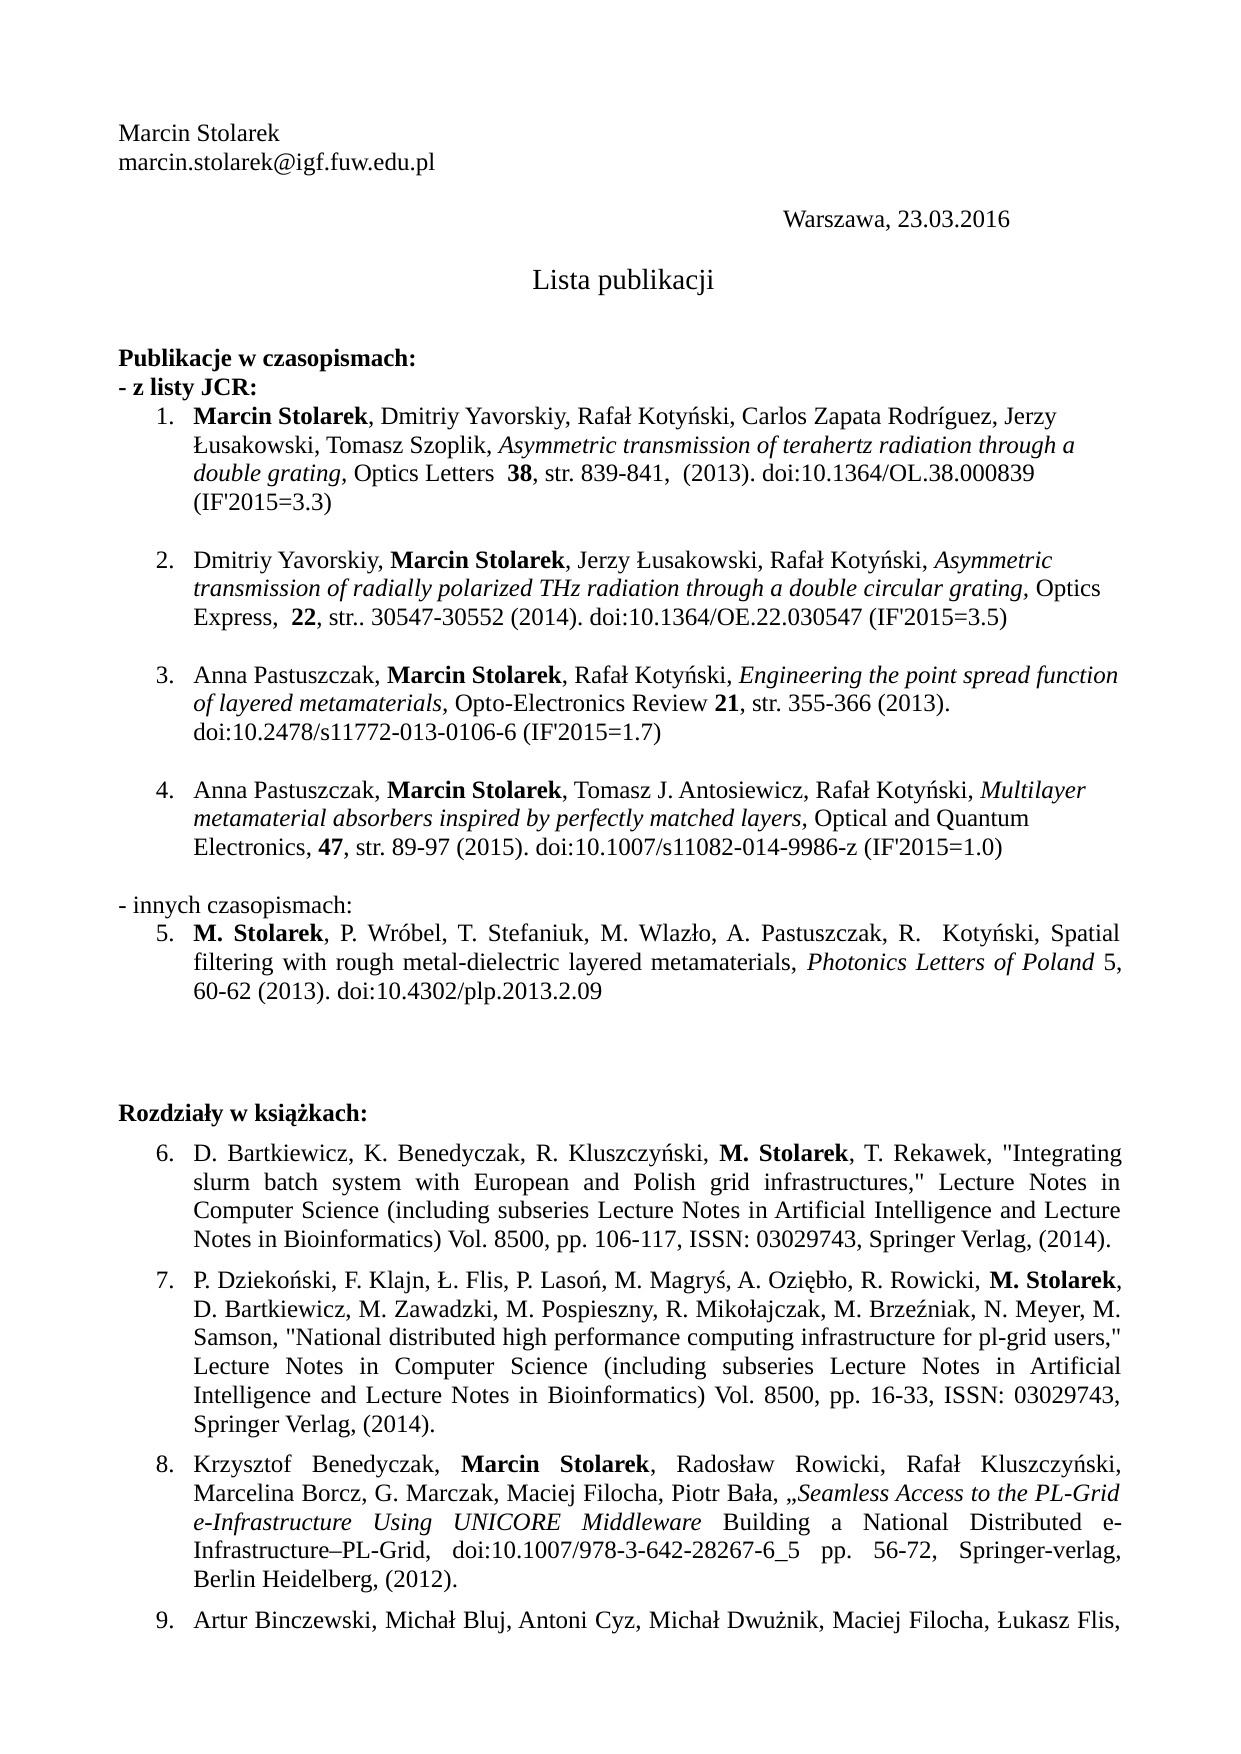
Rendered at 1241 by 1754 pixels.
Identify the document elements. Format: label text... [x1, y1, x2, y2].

list D. Bartkiewicz, K. Benedyczak, R. Kluszczyński, M. Stolarek, T. Rekawek, "Integrating slurm batch system with European and Polish grid infrastructures," Lecture Notes in Computer Science (including subseries Lecture Notes in Artificial Intelligence and Lecture Notes in Bioinformatics) Vol. 8500, pp. 106-117, ISSN: 03029743, Springer Verlag, (2014). [156, 1138, 1122, 1253]
text Rozdziały w książkach: [118, 1098, 1122, 1126]
list P. Dziekoński, F. Klajn, Ł. Flis, P. Lasoń, M. Magryś, A. Oziębƚo, R. Rowicki, M. Stolarek, D. Bartkiewicz, M. Zawadzki, M. Pospieszny, R. Mikoƚajczak, M. Brzeźniak, N. Meyer, M. Samson, "National distributed high performance computing infrastructure for pl-grid users," Lecture Notes in Computer Science (including subseries Lecture Notes in Artificial Intelligence and Lecture Notes in Bioinformatics) Vol. 8500, pp. 16-33, ISSN: 03029743, Springer Verlag, (2014). [156, 1265, 1122, 1437]
list M. Stolarek, P. Wróbel, T. Stefaniuk, M. Wlazło, A. Pastuszczak, R. Kotyński, Spatial filtering with rough metal-dielectric layered metamaterials, Photonics Letters of Poland 5, 60-62 (2013). doi:10.4302/plp.2013.2.09 [156, 918, 1122, 1005]
text Marcin Stolarek [118, 118, 1122, 147]
text Publikacje w czasopismach: [118, 343, 1122, 372]
text - innych czasopismach: [118, 890, 1122, 918]
list Krzysztof Benedyczak, Marcin Stolarek, Radosław Rowicki, Rafał Kluszczyński, Marcelina Borcz, G. Marczak, Maciej Filocha, Piotr Bała, „Seamless Access to the PL-Grid e-Infrastructure Using UNICORE Middleware Building a National Distributed e-Infrastructure–PL-Grid, doi:10.1007/978-3-642-28267-6_5 pp. 56-72, Springer-verlag, Berlin Heidelberg, (2012). [156, 1449, 1122, 1593]
text Warszawa, 23.03.2016 [118, 204, 1122, 233]
list Anna Pastuszczak, Marcin Stolarek, Rafał Kotyński, Engineering the point spread function of layered metamaterials, Opto-Electronics Review 21, str. 355-366 (2013). doi:10.2478/s11772-013-0106-6 (IF'2015=1.7) [156, 660, 1122, 746]
list Artur Binczewski, Michał Bluj, Antoni Cyz, Michał Dwużnik, Maciej Filocha, Łukasz Flis, [156, 1605, 1122, 1633]
text - z listy JCR: [118, 372, 1122, 401]
list Anna Pastuszczak, Marcin Stolarek, Tomasz J. Antosiewicz, Rafał Kotyński, Multilayer metamaterial absorbers inspired by perfectly matched layers, Optical and Quantum Electronics, 47, str. 89-97 (2015). doi:10.1007/s11082-014-9986-z (IF'2015=1.0) [156, 775, 1122, 861]
list Dmitriy Yavorskiy, Marcin Stolarek, Jerzy Łusakowski, Rafał Kotyński, Asymmetric transmission of radially polarized THz radiation through a double circular grating, Optics Express, 22, str.. 30547-30552 (2014). doi:10.1364/OE.22.030547 (IF'2015=3.5) [156, 545, 1122, 631]
text Lista publikacji [118, 262, 1122, 295]
list Marcin Stolarek, Dmitriy Yavorskiy, Rafał Kotyński, Carlos Zapata Rodríguez, Jerzy Łusakowski, Tomasz Szoplik, Asymmetric transmission of terahertz radiation through a double grating, Optics Letters 38, str. 839-841, (2013). doi:10.1364/OL.38.000839 (IF'2015=3.3) [156, 401, 1122, 516]
text marcin.stolarek@igf.fuw.edu.pl [118, 147, 1122, 176]
